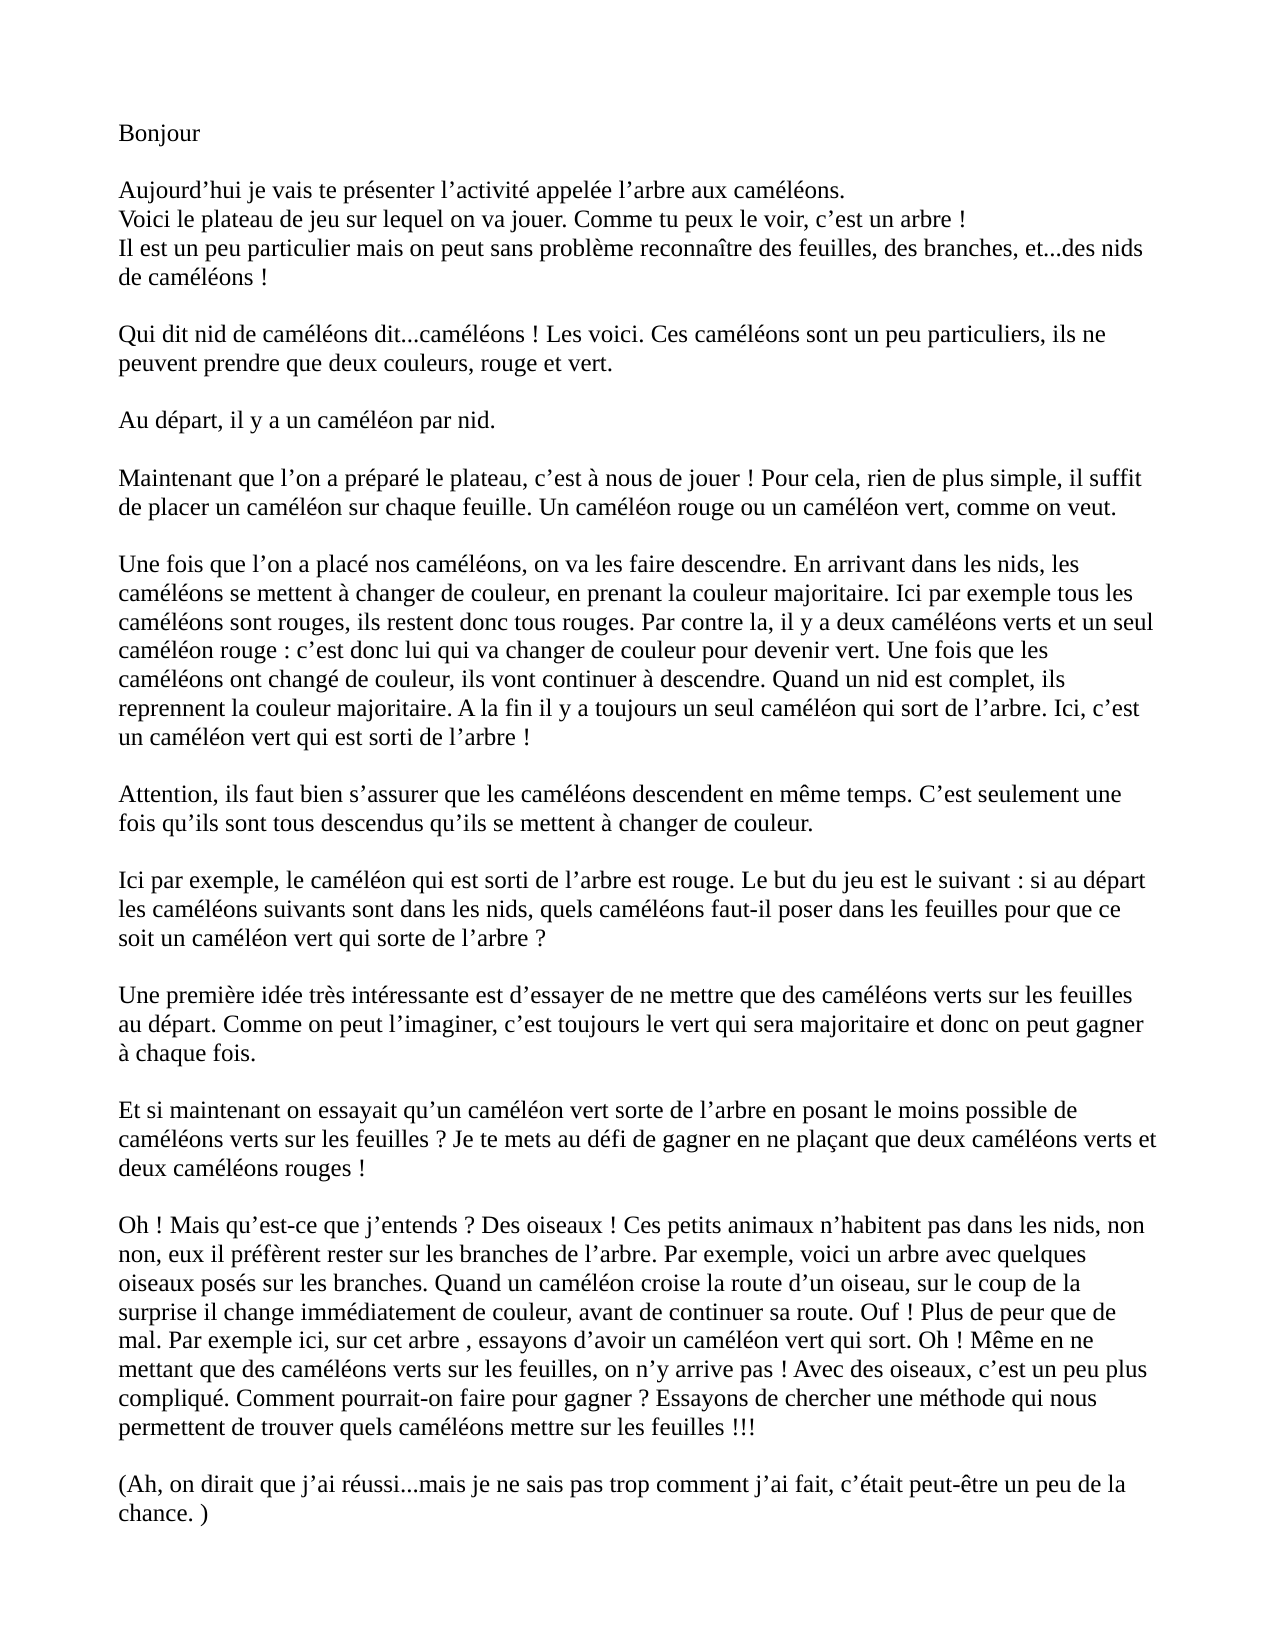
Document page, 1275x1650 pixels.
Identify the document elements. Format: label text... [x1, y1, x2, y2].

text Maintenant que l’on a préparé le plateau, c’est à nous de jouer ! Pour cela, rien de plus simple, il suffit de placer un caméléon sur chaque feuille. Un caméléon rouge ou un caméléon vert, comme on veut. [118, 463, 1157, 521]
text Aujourd’hui je vais te présenter l’activité appelée l’arbre aux caméléons. [118, 176, 1157, 204]
text Il est un peu particulier mais on peut sans problème reconnaître des feuilles, des branches, et...des nids de caméléons ! [118, 233, 1157, 291]
text Une fois que l’on a placé nos caméléons, on va les faire descendre. En arrivant dans les nids, les caméléons se mettent à changer de couleur, en prenant la couleur majoritaire. Ici par exemple tous les caméléons sont rouges, ils restent donc tous rouges. Par contre la, il y a deux caméléons verts et un seul caméléon rouge : c’est donc lui qui va changer de couleur pour devenir vert. Une fois que les caméléons ont changé de couleur, ils vont continuer à descendre. Quand un nid est complet, ils reprennent la couleur majoritaire. A la fin il y a toujours un seul caméléon qui sort de l’arbre. Ici, c’est un caméléon vert qui est sorti de l’arbre ! [118, 549, 1157, 751]
text Qui dit nid de caméléons dit...caméléons ! Les voici. Ces caméléons sont un peu particuliers, ils ne peuvent prendre que deux couleurs, rouge et vert. [118, 319, 1157, 377]
text Oh ! Mais qu’est-ce que j’entends ? Des oiseaux ! Ces petits animaux n’habitent pas dans les nids, non non, eux il préfèrent rester sur les branches de l’arbre. Par exemple, voici un arbre avec quelques oiseaux posés sur les branches. Quand un caméléon croise la route d’un oiseau, sur le coup de la surprise il change immédiatement de couleur, avant de continuer sa route. Ouf ! Plus de peur que de mal. Par exemple ici, sur cet arbre , essayons d’avoir un caméléon vert qui sort. Oh ! Même en ne mettant que des caméléons verts sur les feuilles, on n’y arrive pas ! Avec des oiseaux, c’est un peu plus compliqué. Comment pourrait-on faire pour gagner ? Essayons de chercher une méthode qui nous permettent de trouver quels caméléons mettre sur les feuilles !!! [118, 1211, 1157, 1441]
text Et si maintenant on essayait qu’un caméléon vert sorte de l’arbre en posant le moins possible de caméléons verts sur les feuilles ? Je te mets au défi de gagner en ne plaçant que deux caméléons verts et deux caméléons rouges ! [118, 1096, 1157, 1182]
text Bonjour [118, 118, 1157, 147]
text Ici par exemple, le caméléon qui est sorti de l’arbre est rouge. Le but du jeu est le suivant : si au départ les caméléons suivants sont dans les nids, quels caméléons faut-il poser dans les feuilles pour que ce soit un caméléon vert qui sorte de l’arbre ? [118, 866, 1157, 952]
text Au départ, il y a un caméléon par nid. [118, 406, 1157, 434]
text (Ah, on dirait que j’ai réussi...mais je ne sais pas trop comment j’ai fait, c’était peut-être un peu de la chance. ) [118, 1469, 1157, 1527]
text Voici le plateau de jeu sur lequel on va jouer. Comme tu peux le voir, c’est un arbre ! [118, 204, 1157, 233]
text Attention, ils faut bien s’assurer que les caméléons descendent en même temps. C’est seulement une fois qu’ils sont tous descendus qu’ils se mettent à changer de couleur. [118, 779, 1157, 837]
text Une première idée très intéressante est d’essayer de ne mettre que des caméléons verts sur les feuilles au départ. Comme on peut l’imaginer, c’est toujours le vert qui sera majoritaire et donc on peut gagner à chaque fois. [118, 981, 1157, 1067]
